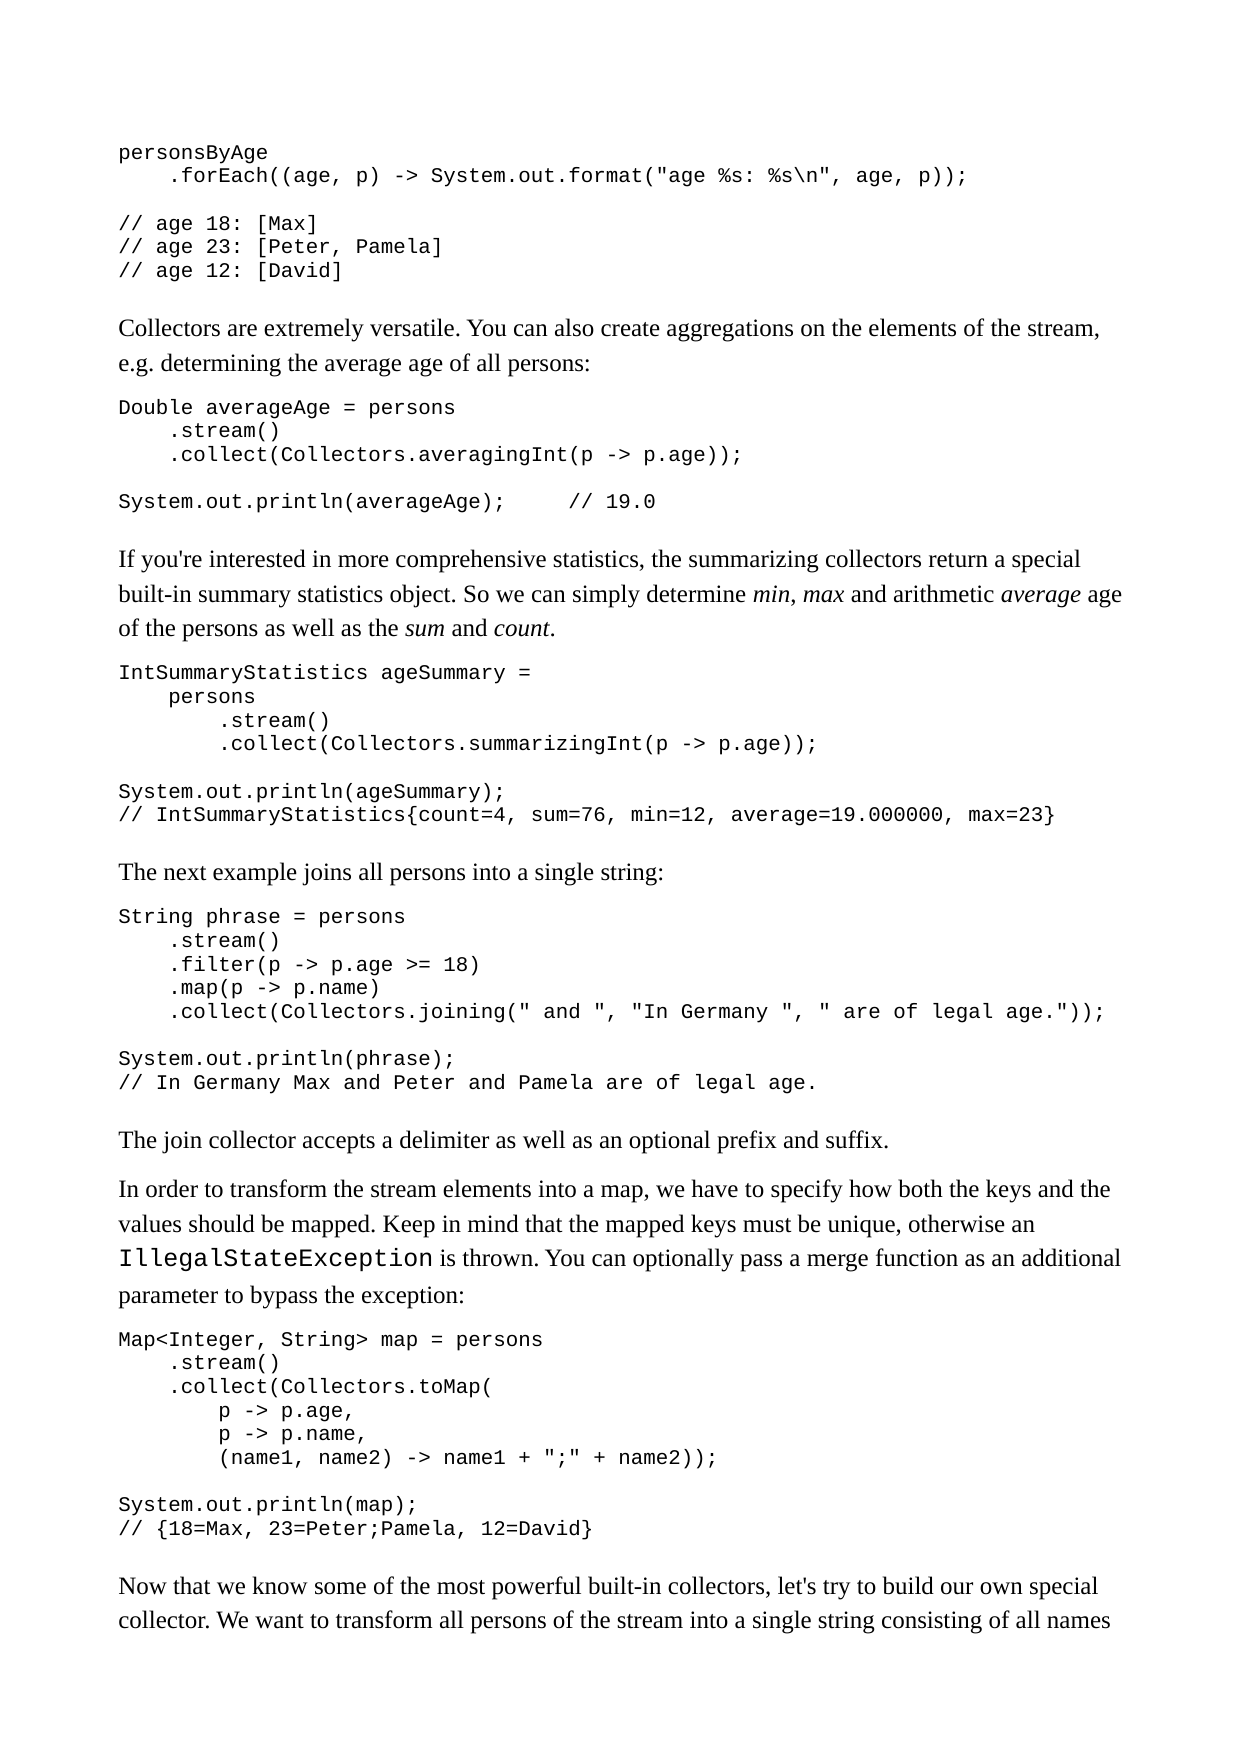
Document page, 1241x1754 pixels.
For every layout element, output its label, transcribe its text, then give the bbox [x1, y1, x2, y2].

text p -> p.name, [118, 1423, 1122, 1447]
text System.out.println(averageAge); // 19.0 [118, 491, 1122, 515]
text personsByAge [118, 142, 1122, 165]
text If you're interested in more comprehensive statistics, the summarizing collectors return a special built-in summary statistics object. So we can simply determine min, max and arithmetic average age of the persons as well as the sum and count. [118, 544, 1122, 642]
text In order to transform the stream elements into a map, we have to specify how both the keys and the values should be mapped. Keep in mind that the mapped keys must be unique, otherwise an IllegalStateException is thrown. You can optionally pass a merge function as an additional parameter to bypass the exception: [118, 1174, 1122, 1308]
text Now that we know some of the most powerful built-in collectors, let's try to build our own special collector. We want to transform all persons of the stream into a single string consisting of all names [118, 1571, 1122, 1634]
text .collect(Collectors.toMap( [118, 1376, 1122, 1400]
text IntSummaryStatistics ageSummary = [118, 662, 1122, 686]
text .map(p -> p.name) [118, 977, 1122, 1001]
text .filter(p -> p.age >= 18) [118, 954, 1122, 977]
text Collectors are extremely versatile. You can also create aggregations on the elements of the stream, e.g. determining the average age of all persons: [118, 313, 1122, 376]
text .collect(Collectors.joining(" and ", "In Germany ", " are of legal age.")); [118, 1001, 1122, 1025]
text .stream() [118, 710, 1122, 733]
text The join collector accepts a delimiter as well as an optional prefix and suffix. [118, 1125, 1122, 1154]
text String phrase = persons [118, 906, 1122, 930]
text .collect(Collectors.averagingInt(p -> p.age)); [118, 444, 1122, 468]
text Double averageAge = persons [118, 397, 1122, 420]
text .forEach((age, p) -> System.out.format("age %s: %s\n", age, p)); [118, 165, 1122, 189]
text (name1, name2) -> name1 + ";" + name2)); [118, 1447, 1122, 1471]
text // age 18: [Max] [118, 213, 1122, 236]
text // age 23: [Peter, Pamela] [118, 236, 1122, 260]
text .stream() [118, 420, 1122, 444]
text persons [118, 686, 1122, 710]
text Map<Integer, String> map = persons [118, 1329, 1122, 1352]
text .stream() [118, 930, 1122, 954]
text System.out.println(ageSummary); [118, 781, 1122, 804]
text .collect(Collectors.summarizingInt(p -> p.age)); [118, 733, 1122, 757]
text // In Germany Max and Peter and Pamela are of legal age. [118, 1072, 1122, 1096]
text // age 12: [David] [118, 260, 1122, 284]
text System.out.println(map); [118, 1494, 1122, 1518]
text .stream() [118, 1352, 1122, 1376]
text The next example joins all persons into a single string: [118, 857, 1122, 886]
text // {18=Max, 23=Peter;Pamela, 12=David} [118, 1518, 1122, 1542]
text System.out.println(phrase); [118, 1048, 1122, 1072]
text p -> p.age, [118, 1400, 1122, 1423]
text // IntSummaryStatistics{count=4, sum=76, min=12, average=19.000000, max=23} [118, 804, 1122, 828]
